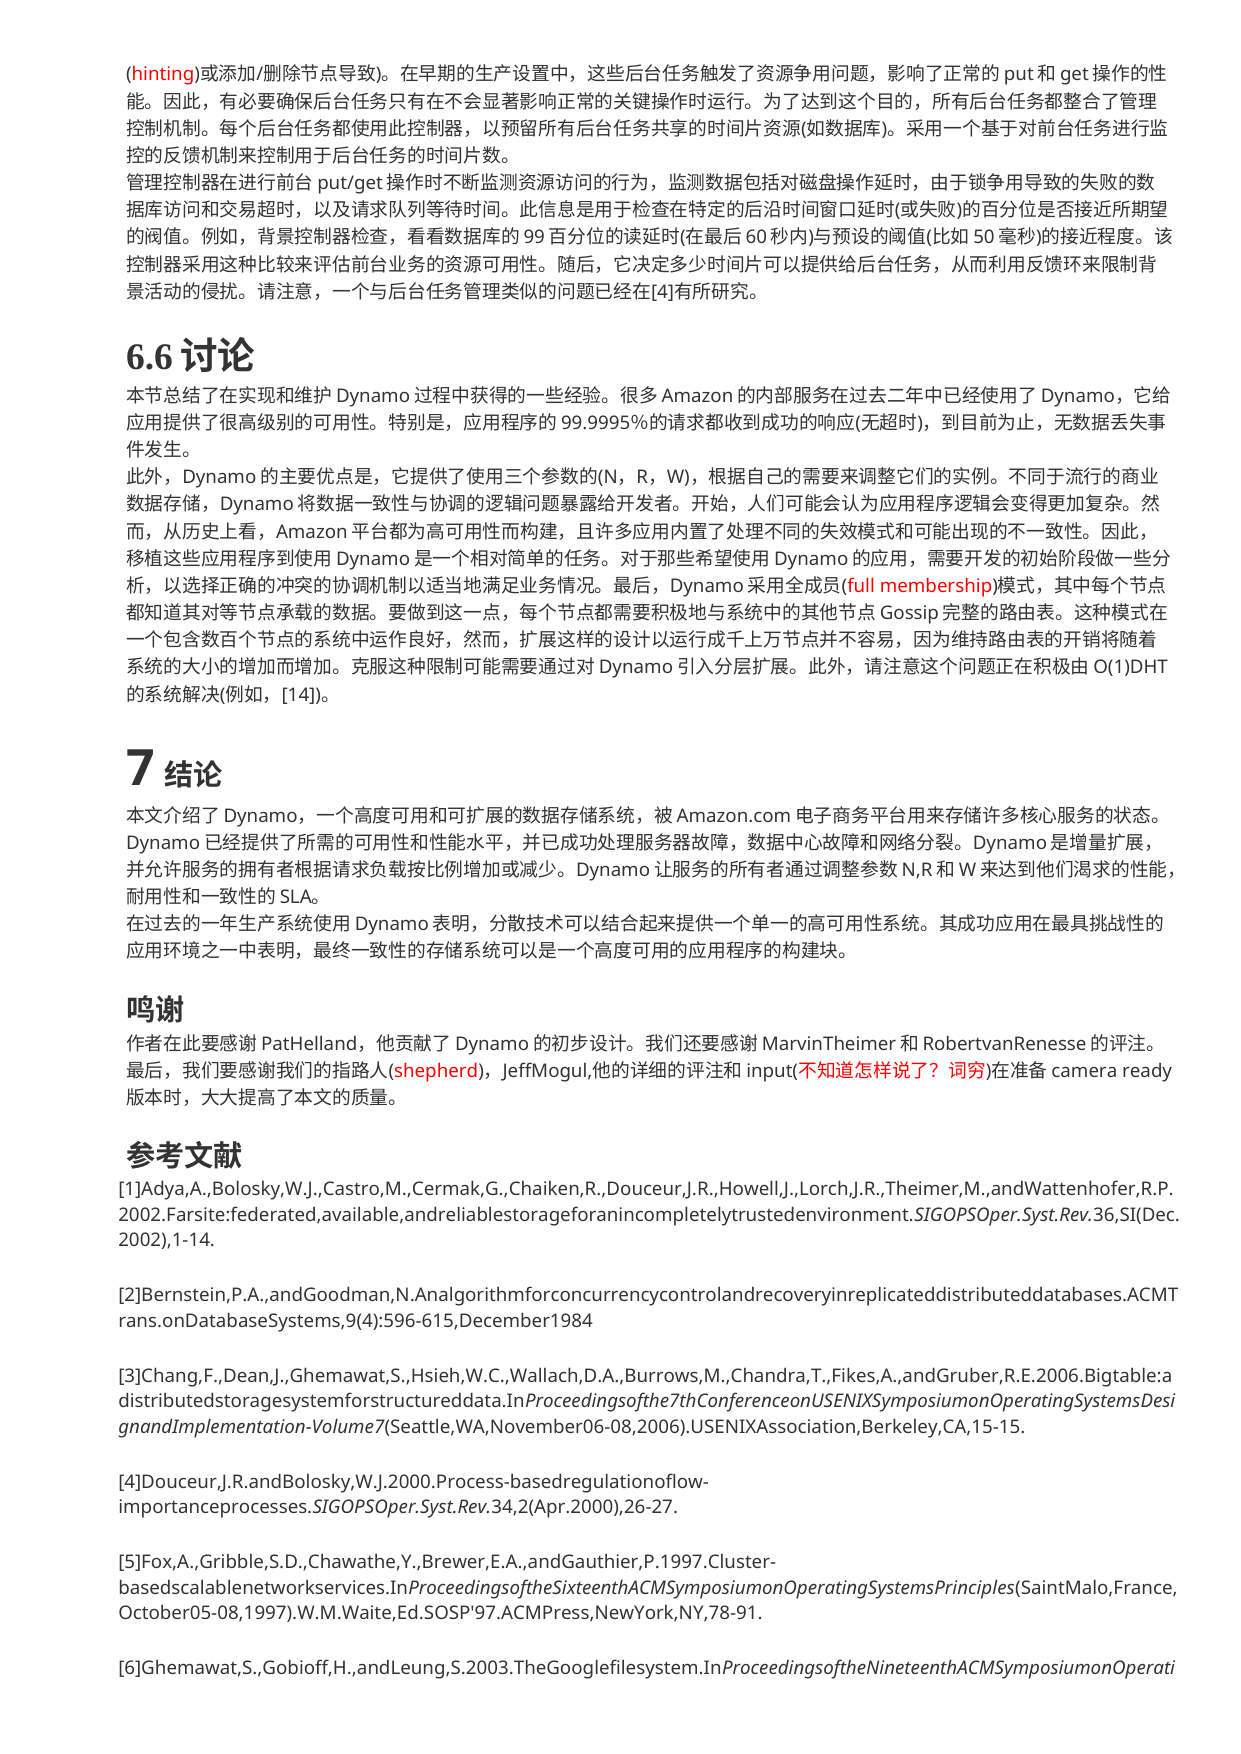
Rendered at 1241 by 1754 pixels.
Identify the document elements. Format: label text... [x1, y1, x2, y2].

text 此外，Dynamo的主要优点是，它提供了使用三个参数的(N，R，W)，根据自己的需要来调整它们的实例。不同于流行的商业数据存储，Dynamo将数据一致性与协调的逻辑问题暴露给开发者。开始，人们可能会认为应用程序逻辑会变得更加复杂。然而，从历史上看，Amazon平台都为高可用性而构建，且许多应用内置了处理不同的失效模式和可能出现的不一致性。因此，移植这些应用程序到使用Dynamo是一个相对简单的任务。对于那些希望使用Dynamo的应用，需要开发的初始阶段做一些分析，以选择正确的冲突的协调机制以适当地满足业务情况。最后，Dynamo采用全成员(full membership)模式，其中每个节点都知道其对等节点承载的数据。要做到这一点，每个节点都需要积极地与系统中的其他节点Gossip完整的路由表。这种模式在一个包含数百个节点的系统中运作良好，然而，扩展这样的设计以运行成千上万节点并不容易，因为维持路由表的开销将随着系统的大小的增加而增加。克服这种限制可能需要通过对 Dynamo引入分层扩展。此外，请注意这个问题正在积极由O(1)DHT的系统解决(例如，[14])。 [126, 462, 1173, 707]
text 在过去的一年生产系统使用Dynamo表明，分散技术可以结合起来提供一个单一的高可用性系统。其成功应用在最具挑战性的应用环境之一中表明，最终一致性的存储系统可以是一个高度可用的应用程序的构建块。 [126, 909, 1173, 963]
text 本文介绍了Dynamo，一个高度可用和可扩展的数据存储系统，被Amazon.com电子商务平台用来存储许多核心服务的状态。Dynamo已经提供了所需的可用性和性能水平，并已成功处理服务器故障，数据中心故障和网络分裂。Dynamo是增量扩展，并允许服务的拥有者根据请求负载按比例增加或减少。Dynamo让服务的所有者通过调整参数N,R和W来达到他们渴求的性能，耐用性和一致性的SLA。 [126, 800, 1173, 909]
subtitle 6.6讨论 [126, 329, 1173, 380]
subtitle 鸣谢 [126, 989, 1173, 1028]
text [2]Bernstein,P.A.,andGoodman,N.Analgorithmforconcurrencycontrolandrecoveryinreplicateddistributeddatabases.ACMTrans.onDatabaseSystems,9(4):596-615,December1984 [118, 1281, 1181, 1332]
text [1]Adya,A.,Bolosky,W.J.,Castro,M.,Cermak,G.,Chaiken,R.,Douceur,J.R.,Howell,J.,Lorch,J.R.,Theimer,M.,andWattenhofer,R.P.2002.Farsite:federated,available,andreliablestorageforanincompletelytrustedenvironment.SIGOPSOper.Syst.Rev.36,SI(Dec.2002),1-14. [118, 1175, 1181, 1252]
text [6]Ghemawat,S.,Gobioff,H.,andLeung,S.2003.TheGooglefilesystem.InProceedingsoftheNineteenthACMSymposiumonOperati [118, 1654, 1181, 1680]
subtitle 参考文献 [126, 1136, 1173, 1175]
text [4]Douceur,J.R.andBolosky,W.J.2000.Process-basedregulationoflow-importanceprocesses.SIGOPSOper.Syst.Rev.34,2(Apr.2000),26-27. [118, 1468, 1181, 1519]
text 本节总结了在实现和维护Dynamo过程中获得的一些经验。很多Amazon的内部服务在过去二年中已经使用了Dynamo，它给应用提供了很高级别的可用性。特别是，应用程序的99.9995％的请求都收到成功的响应(无超时)，到目前为止，无数据丢失事件发生。 [126, 380, 1173, 462]
subtitle 7结论 [126, 732, 1173, 800]
text [5]Fox,A.,Gribble,S.D.,Chawathe,Y.,Brewer,E.A.,andGauthier,P.1997.Cluster-basedscalablenetworkservices.InProceedingsoftheSixteenthACMSymposiumonOperatingSystemsPrinciples(SaintMalo,France,October05-08,1997).W.M.Waite,Ed.SOSP'97.ACMPress,NewYork,NY,78-91. [118, 1548, 1181, 1625]
text 管理控制器在进行前台put/get操作时不断监测资源访问的行为，监测数据包括对磁盘操作延时，由于锁争用导致的失败的数据库访问和交易超时，以及请求队列等待时间。此信息是用于检查在特定的后沿时间窗口延时(或失败)的百分位是否接近所期望的阀值。例如，背景控制器检查，看看数据库的99百分位的读延时(在最后60秒内)与预设的阈值(比如50毫秒)的接近程度。该控制器采用这种比较来评估前台业务的资源可用性。随后，它决定多少时间片可以提供给后台任务，从而利用反馈环来限制背景活动的侵扰。请注意，一个与后台任务管理类似的问题已经在[4]有所研究。 [126, 168, 1173, 304]
text (hinting)或添加/删除节点导致)。在早期的生产设置中，这些后台任务触发了资源争用问题，影响了正常的put和get操作的性能。因此，有必要确保后台任务只有在不会显著影响正常的关键操作时运行。为了达到这个目的，所有后台任务都整合了管理控制机制。每个后台任务都使用此控制器，以预留所有后台任务共享的时间片资源(如数据库)。采用一个基于对前台任务进行监控的反馈机制来控制用于后台任务的时间片数。 [126, 59, 1173, 168]
text 作者在此要感谢PatHelland，他贡献了Dynamo的初步设计。我们还要感谢MarvinTheimer和RobertvanRenesse的评注。最后，我们要感谢我们的指路人(shepherd)，JeffMogul,他的详细的评注和input(不知道怎样说了？词穷)在准备camera ready版本时，大大提高了本文的质量。 [126, 1028, 1173, 1110]
text [3]Chang,F.,Dean,J.,Ghemawat,S.,Hsieh,W.C.,Wallach,D.A.,Burrows,M.,Chandra,T.,Fikes,A.,andGruber,R.E.2006.Bigtable:adistributedstoragesystemforstructureddata.InProceedingsofthe7thConferenceonUSENIXSymposiumonOperatingSystemsDesignandImplementation-Volume7(Seattle,WA,November06-08,2006).USENIXAssociation,Berkeley,CA,15-15. [118, 1362, 1181, 1438]
